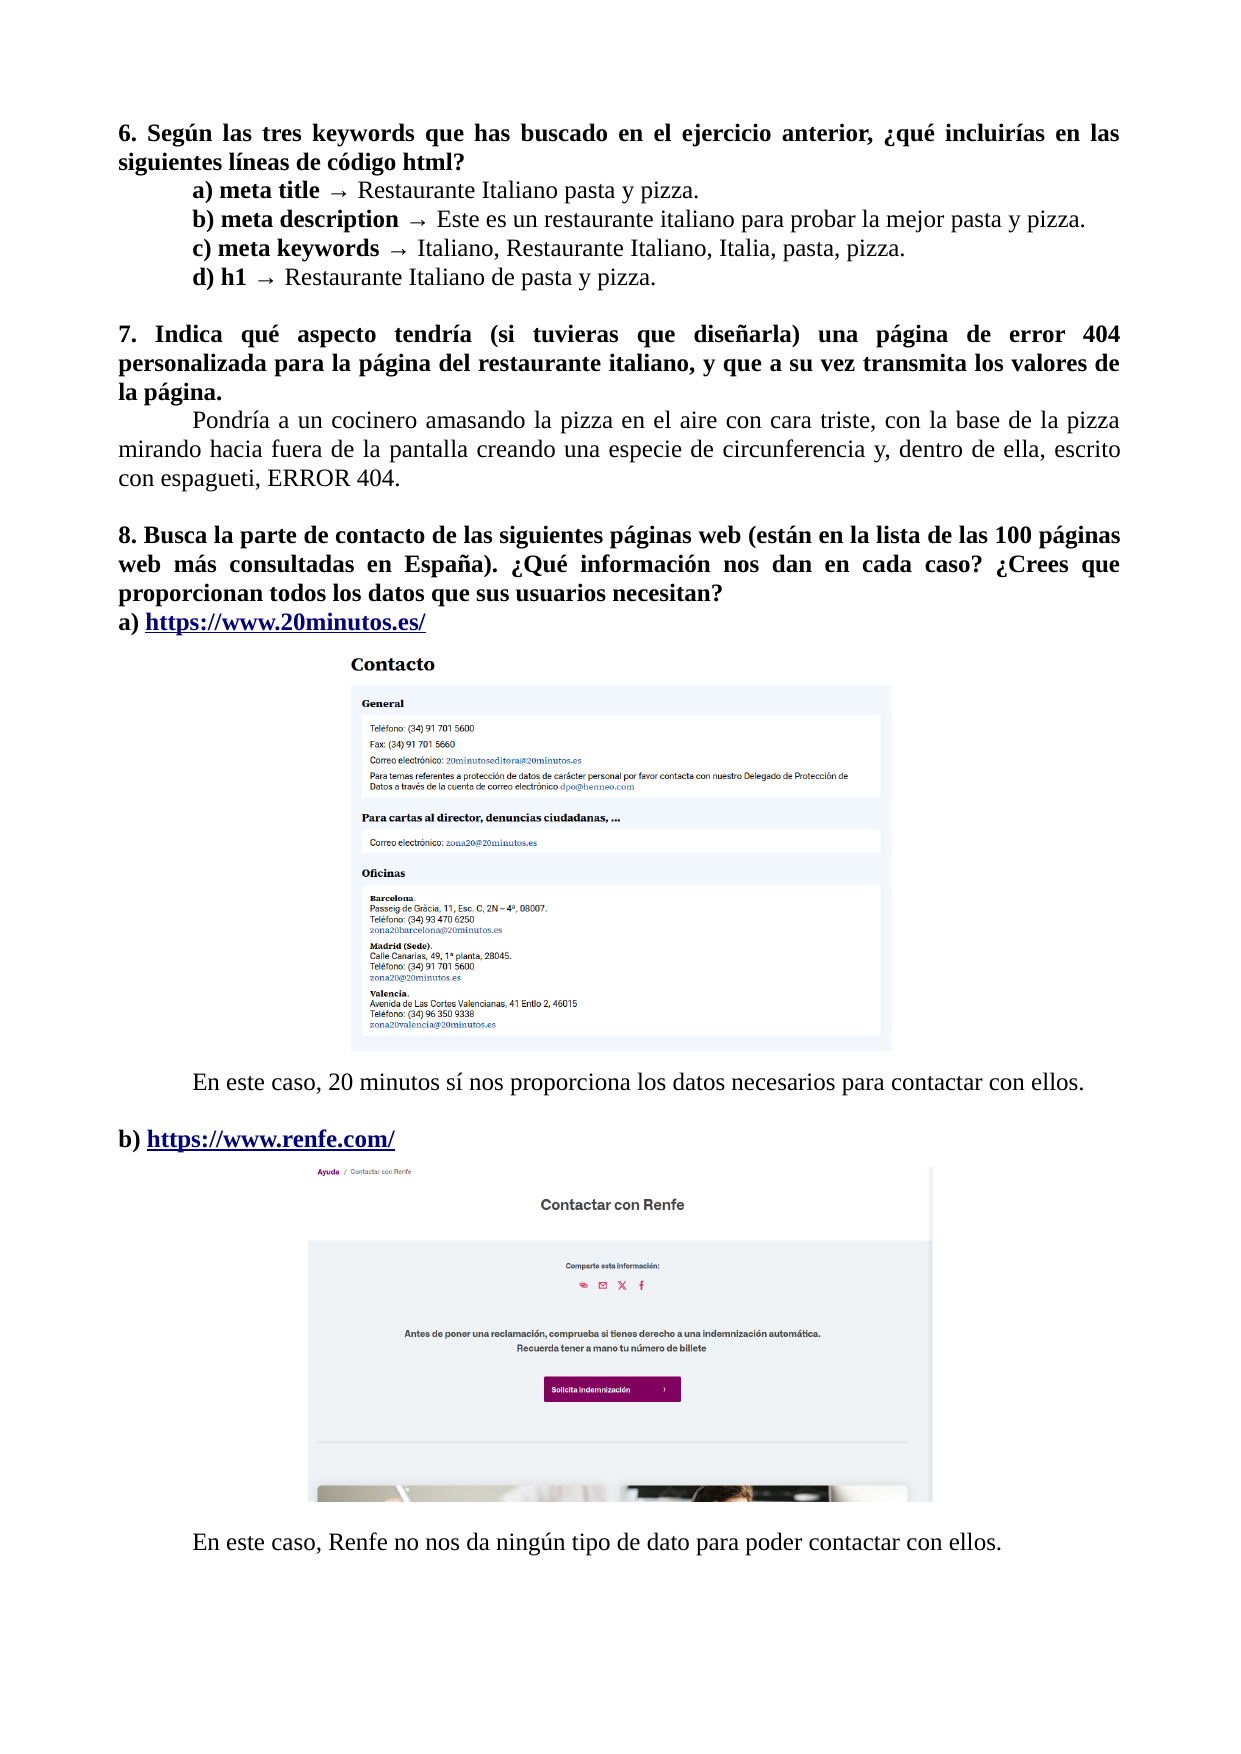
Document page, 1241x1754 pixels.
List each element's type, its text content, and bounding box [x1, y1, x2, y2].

text En este caso, Renfe no nos da ningún tipo de dato para poder contactar con ellos. [118, 1527, 1122, 1556]
text 8. Busca la parte de contacto de las siguientes páginas web (están en la lista de las 100 páginas web más consultadas en España). ¿Qué información nos dan en cada caso? ¿Crees que proporcionan todos los datos que sus usuarios necesitan? [118, 521, 1122, 607]
picture [344, 649, 896, 1051]
text Pondría a un cocinero amasando la pizza en el aire con cara triste, con la base de la pizza mirando hacia fuera de la pantalla creando una especie de circunferencia y, dentro de ella, escrito con espagueti, ERROR 404. [118, 406, 1122, 492]
text b) meta description → Este es un restaurante italiano para probar la mejor pasta y pizza. [118, 204, 1122, 233]
text a) meta title → Restaurante Italiano pasta y pizza. [118, 176, 1122, 204]
text En este caso, 20 minutos sí nos proporciona los datos necesarios para contactar con ellos. [118, 1067, 1122, 1096]
text a) https://www.20minutos.es/ [118, 607, 1122, 636]
text 6. Según las tres keywords que has buscado en el ejercicio anterior, ¿qué incluirías en las siguientes líneas de código html? [118, 118, 1122, 176]
text b) https://www.renfe.com/ [118, 1124, 1122, 1153]
text d) h1 → Restaurante Italiano de pasta y pizza. [118, 262, 1122, 291]
text c) meta keywords → Italiano, Restaurante Italiano, Italia, pasta, pizza. [118, 233, 1122, 262]
picture [307, 1167, 933, 1502]
text 7. Indica qué aspecto tendría (si tuvieras que diseñarla) una página de error 404 personalizada para la página del restaurante italiano, y que a su vez transmita los valores de la página. [118, 319, 1122, 406]
